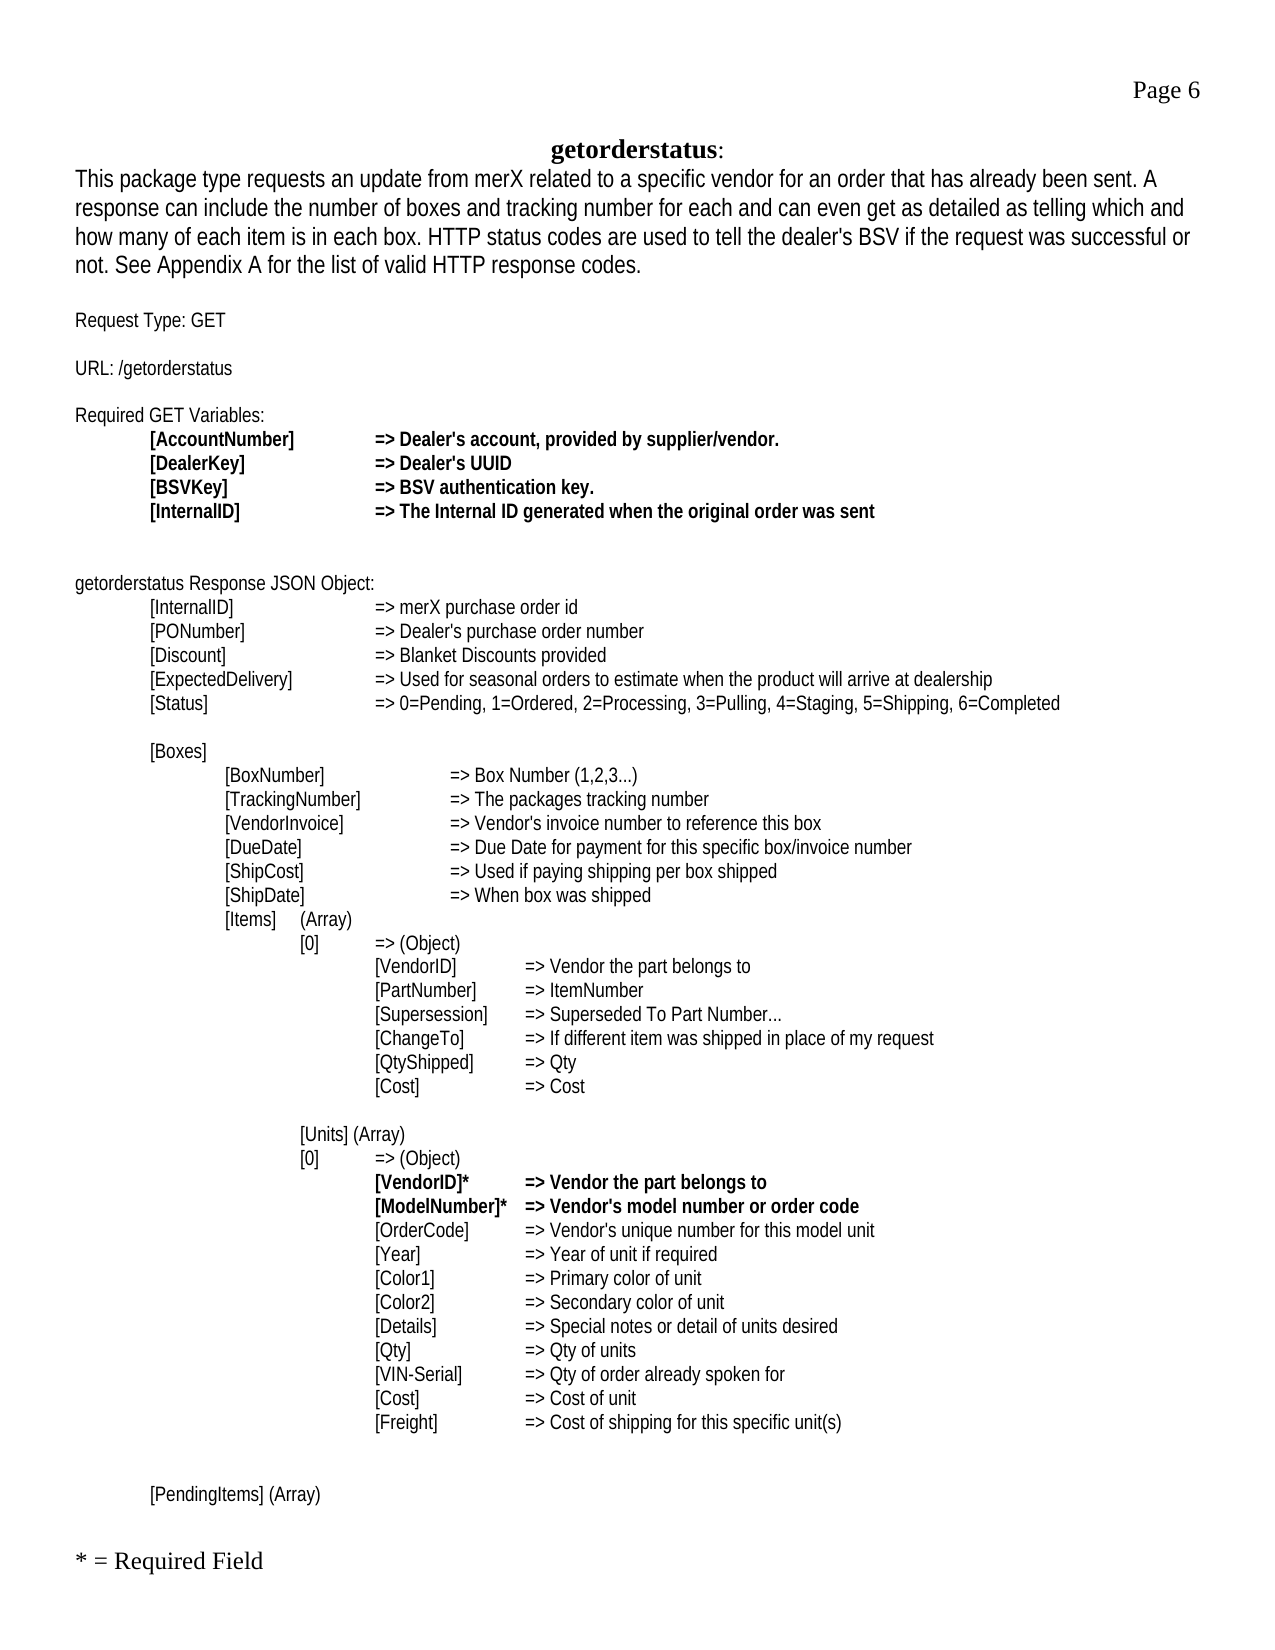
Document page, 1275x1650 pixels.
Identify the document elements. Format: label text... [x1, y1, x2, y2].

text [Qty] => Qty of units [75, 1338, 1200, 1362]
text [Cost] => Cost [75, 1074, 1200, 1098]
text [Color2] => Secondary color of unit [75, 1290, 1200, 1314]
text [0] => (Object) [75, 931, 1200, 954]
text [OrderCode] => Vendor's unique number for this model unit [75, 1218, 1200, 1242]
text [InternalID] => merX purchase order id [75, 595, 1200, 619]
text getorderstatus Response JSON Object: [75, 571, 1200, 595]
text [Details] => Special notes or detail of units desired [75, 1314, 1200, 1338]
text This package type requests an update from merX related to a specific vendor for an order that has already been sent. A response can include the number of boxes and tracking number for each and can even get as detailed as telling which and how many of each item is in each box. HTTP status codes are used to tell the dealer's BSV if the request was successful or not. See Appendix A for the list of valid HTTP response codes. [75, 164, 1200, 279]
text [VendorID] => Vendor the part belongs to [75, 954, 1200, 978]
text [TrackingNumber] => The packages tracking number [75, 787, 1200, 811]
text [Discount] => Blanket Discounts provided [75, 643, 1200, 667]
text [VendorID]* => Vendor the part belongs to [75, 1170, 1200, 1194]
text [ExpectedDelivery] => Used for seasonal orders to estimate when the product will arrive at dealership [75, 667, 1200, 691]
text [Items] (Array) [75, 907, 1200, 931]
text [Color1] => Primary color of unit [75, 1266, 1200, 1290]
text [DueDate] => Due Date for payment for this specific box/invoice number [75, 835, 1200, 859]
text [PartNumber] => ItemNumber [75, 978, 1200, 1002]
text [ModelNumber]* => Vendor's model number or order code [75, 1194, 1200, 1218]
text Required GET Variables: [75, 403, 1200, 427]
text [PONumber] => Dealer's purchase order number [75, 619, 1200, 643]
text [Supersession] => Superseded To Part Number... [75, 1002, 1200, 1026]
text [AccountNumber] => Dealer's account, provided by supplier/vendor. [75, 427, 1200, 451]
text URL: /getorderstatus [75, 356, 1200, 379]
text [QtyShipped] => Qty [75, 1050, 1200, 1074]
text [Freight] => Cost of shipping for this specific unit(s) [75, 1410, 1200, 1434]
text [Units] (Array) [75, 1122, 1200, 1146]
text Request Type: GET [75, 308, 1200, 332]
text [VIN-Serial] => Qty of order already spoken for [75, 1362, 1200, 1386]
text [ShipDate] => When box was shipped [75, 883, 1200, 907]
text [BoxNumber] => Box Number (1,2,3...) [75, 763, 1200, 787]
text [DealerKey] => Dealer's UUID [75, 451, 1200, 475]
text [Cost] => Cost of unit [75, 1386, 1200, 1410]
text [InternalID] => The Internal ID generated when the original order was sent [75, 499, 1200, 523]
text [PendingItems] (Array) [75, 1482, 1200, 1506]
text [Boxes] [75, 739, 1200, 763]
text [ShipCost] => Used if paying shipping per box shipped [75, 859, 1200, 883]
text [ChangeTo] => If different item was shipped in place of my request [75, 1026, 1200, 1050]
text [VendorInvoice] => Vendor's invoice number to reference this box [75, 811, 1200, 835]
text [0] => (Object) [75, 1146, 1200, 1170]
text [Year] => Year of unit if required [75, 1242, 1200, 1266]
text [Status] => 0=Pending, 1=Ordered, 2=Processing, 3=Pulling, 4=Staging, 5=Shipping, 6=Completed [75, 691, 1200, 715]
text getorderstatus: [75, 133, 1200, 164]
text [BSVKey] => BSV authentication key. [75, 475, 1200, 499]
